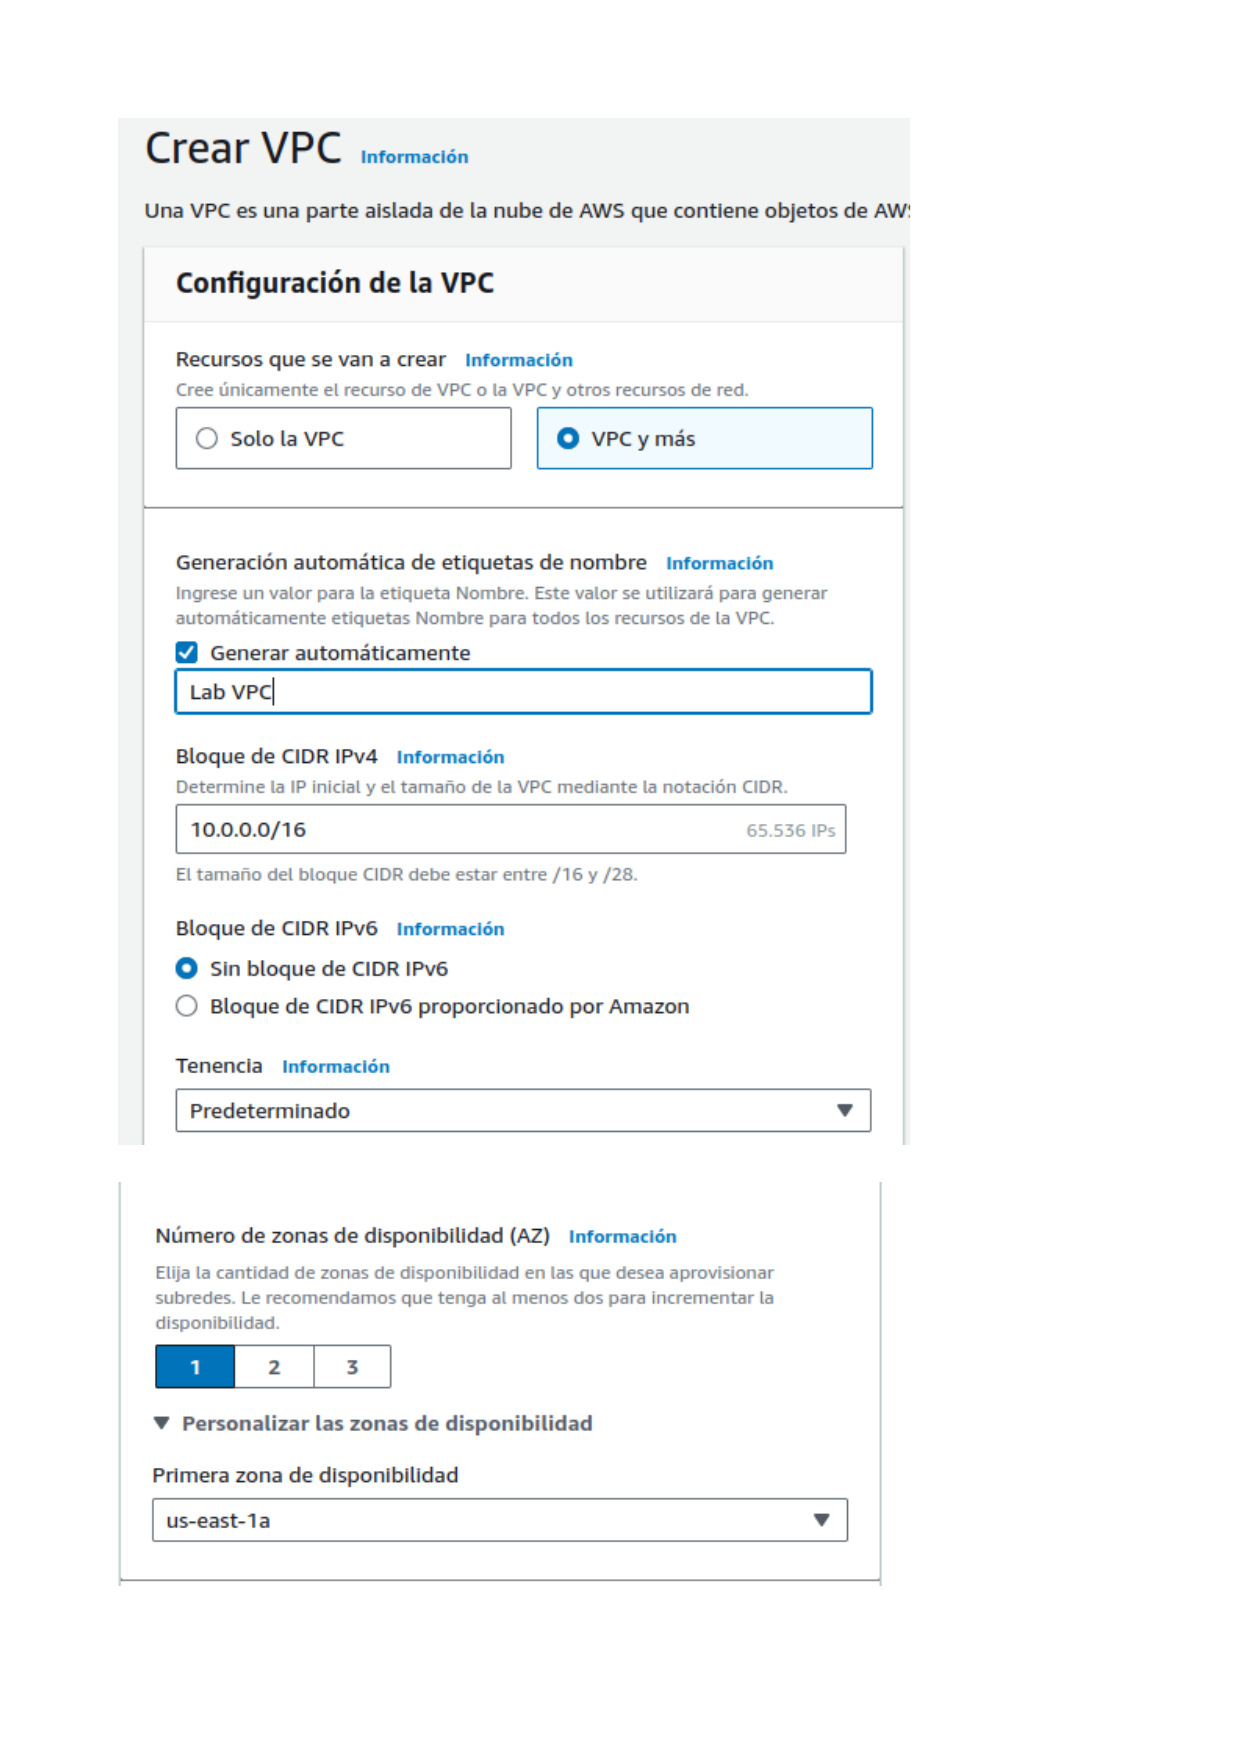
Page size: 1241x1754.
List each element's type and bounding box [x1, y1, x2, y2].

picture [118, 118, 911, 1145]
picture [118, 1182, 883, 1586]
